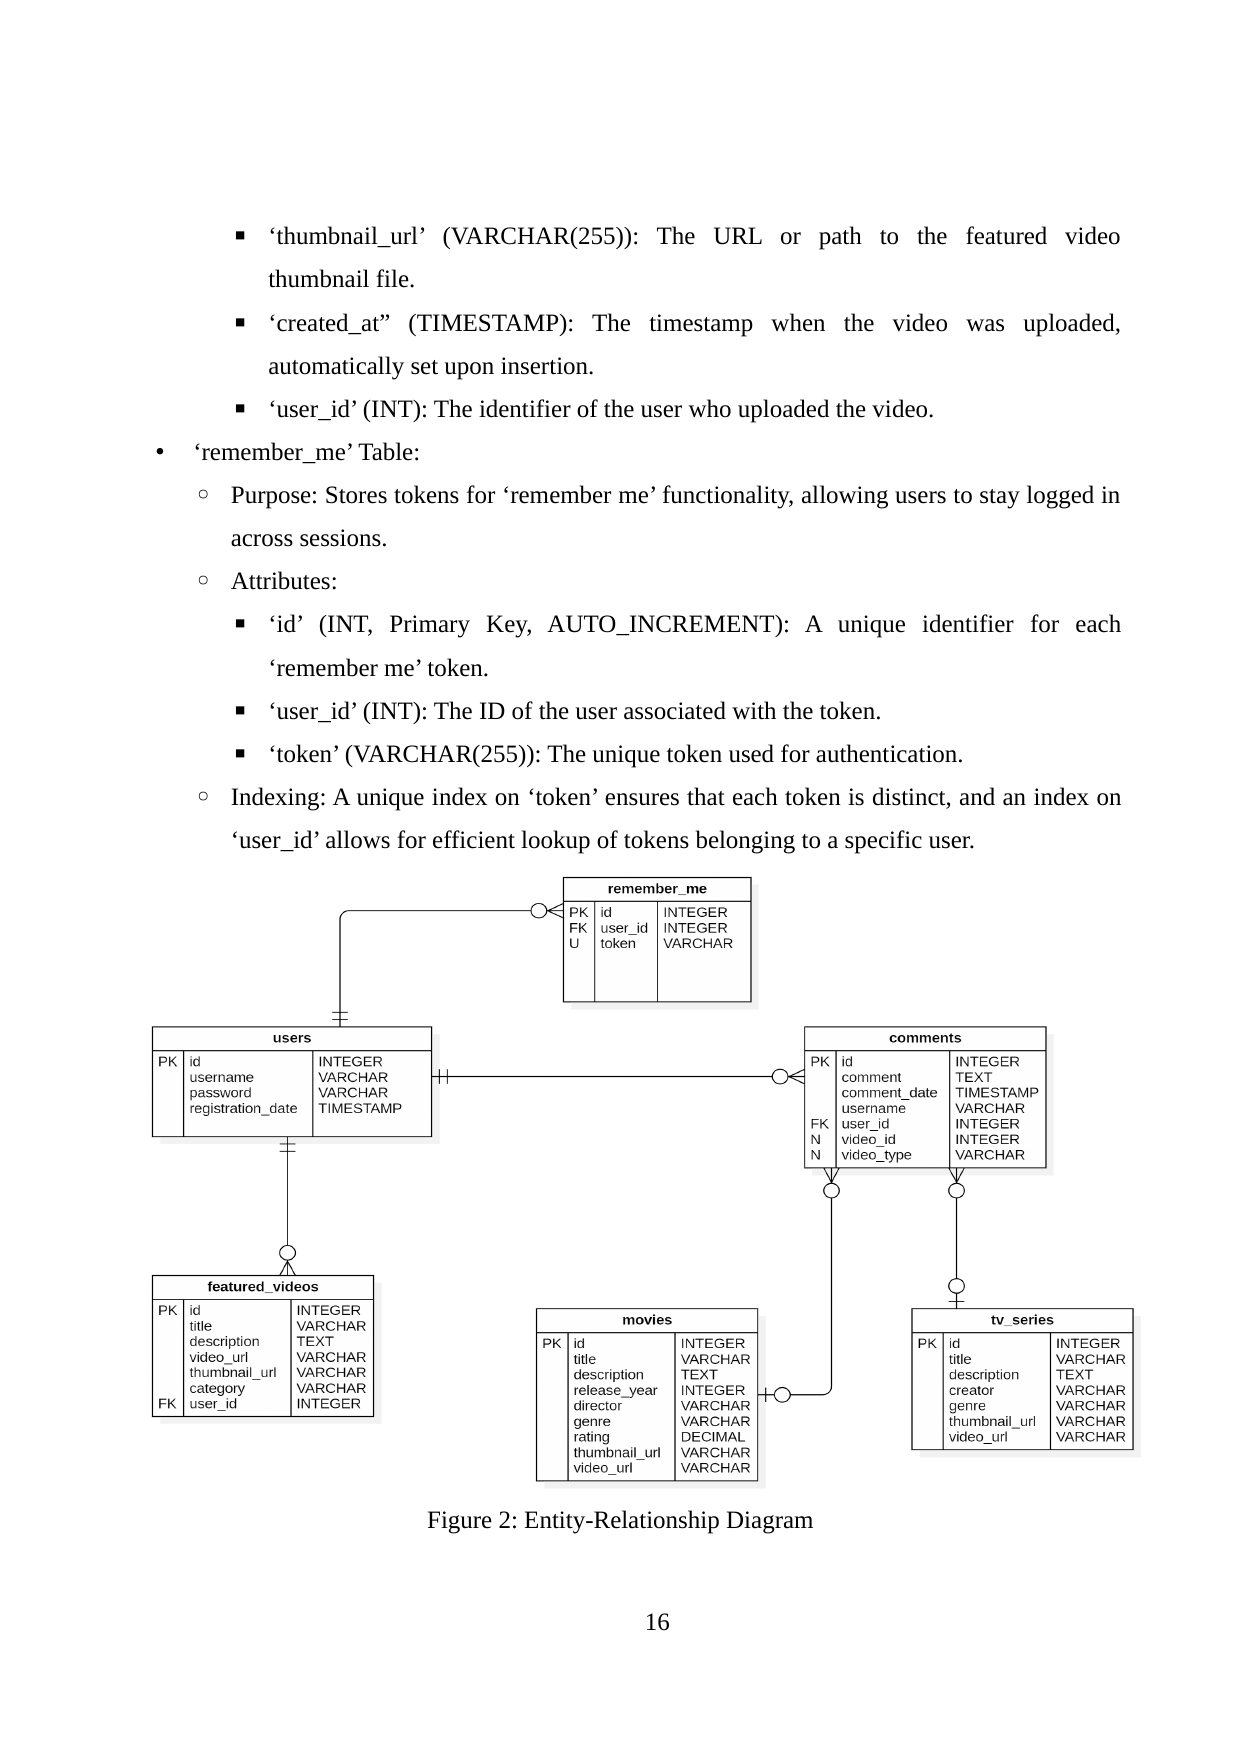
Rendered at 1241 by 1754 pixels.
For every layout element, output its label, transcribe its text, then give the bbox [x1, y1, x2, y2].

list Attributes: [193, 566, 1122, 595]
list ‘created_at” (TIMESTAMP): The timestamp when the video was uploaded, automatically set upon insertion. [231, 308, 1122, 379]
list Purpose: Stores tokens for ‘remember me’ functionality, allowing users to stay logged in across sessions. [193, 480, 1122, 552]
list ‘user_id’ (INT): The identifier of the user who uploaded the video. [231, 394, 1122, 423]
list ‘user_id’ (INT): The ID of the user associated with the token. [231, 696, 1122, 724]
list Indexing: A unique index on ‘token’ ensures that each token is distinct, and an index on ‘user_id’ allows for efficient lookup of tokens belonging to a specific user. [193, 782, 1122, 854]
text Figure 2: Entity-Relationship Diagram [118, 868, 1122, 1534]
list ‘token’ (VARCHAR(255)): The unique token used for authentication. [231, 739, 1122, 768]
picture [142, 868, 1143, 1491]
list ‘id’ (INT, Primary Key, AUTO_INCREMENT): A unique identifier for each ‘remember me’ token. [231, 609, 1122, 681]
list ‘thumbnail_url’ (VARCHAR(255)): The URL or path to the featured video thumbnail file. [231, 221, 1122, 293]
list ‘remember_me’ Table: [156, 437, 1122, 466]
